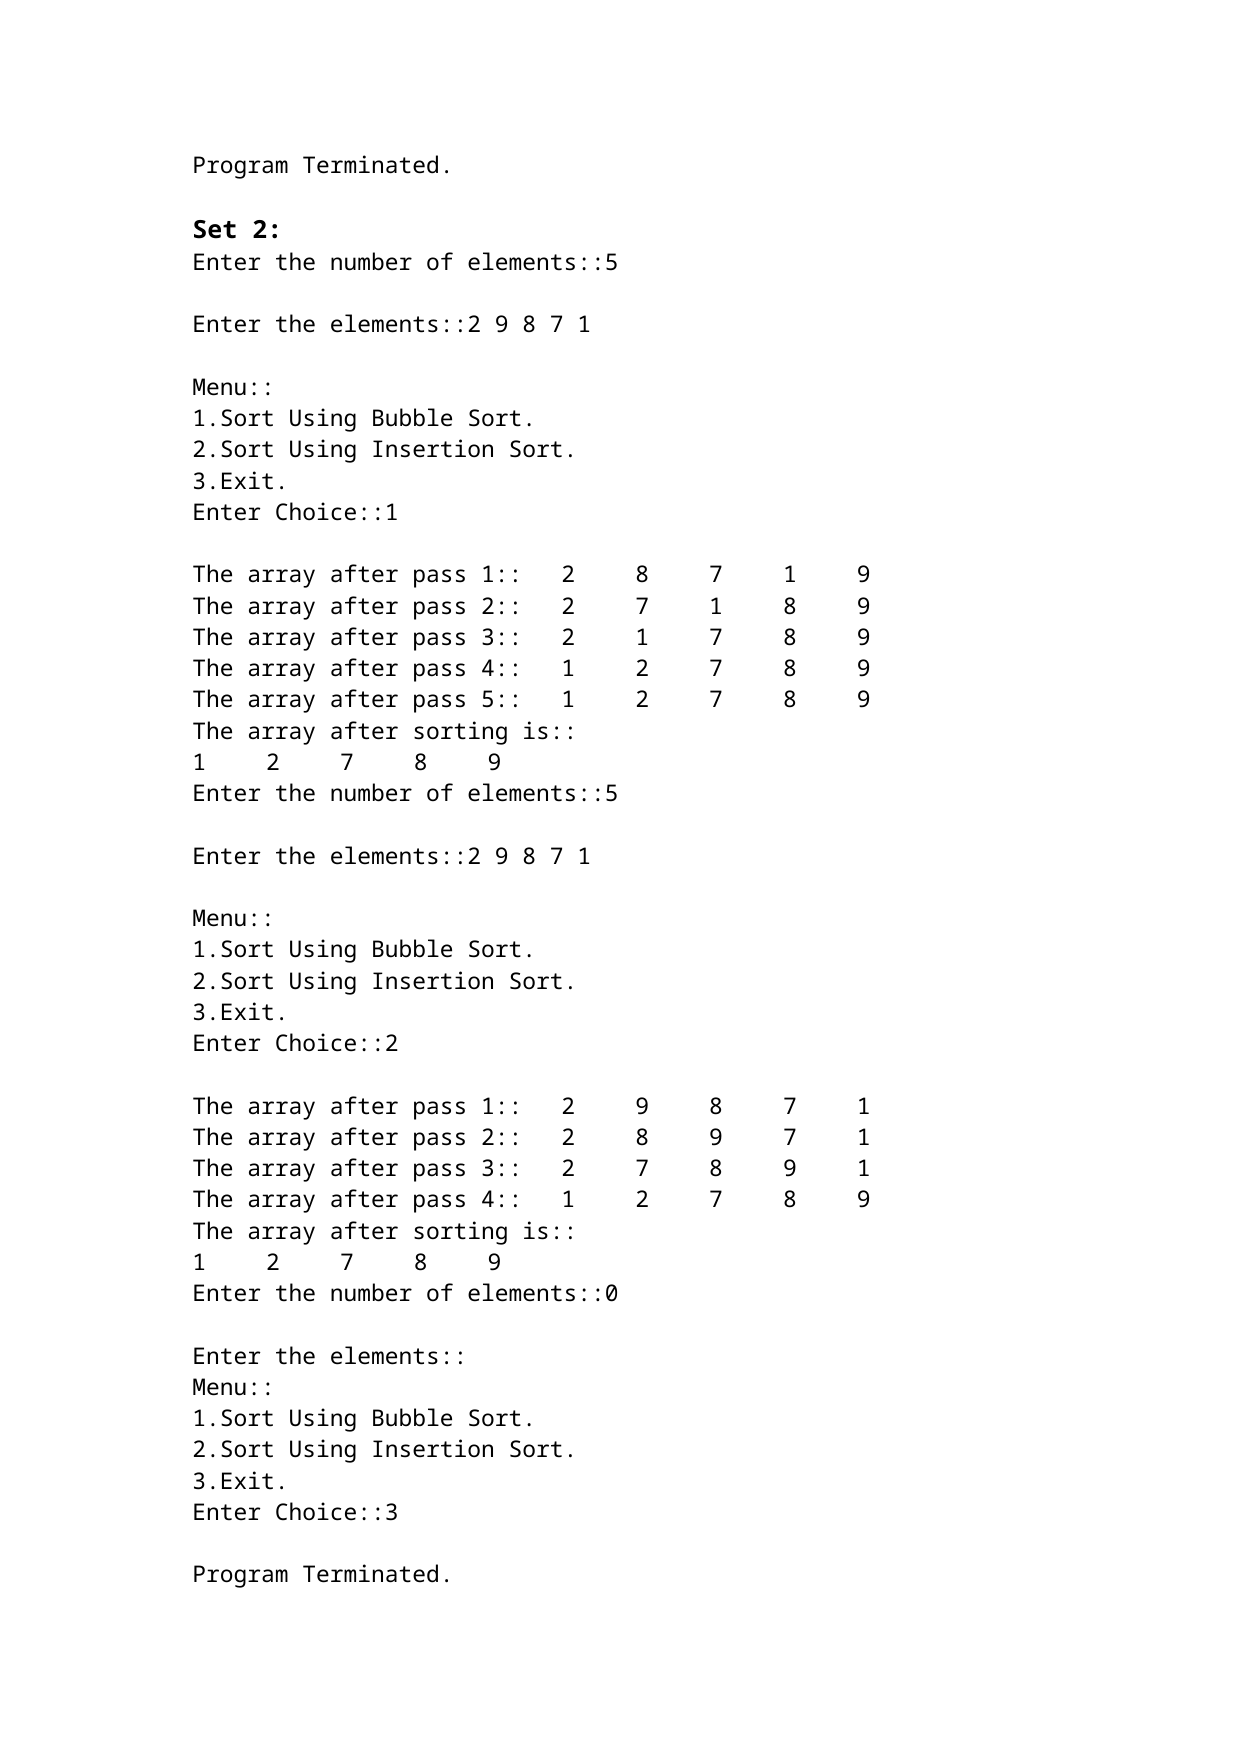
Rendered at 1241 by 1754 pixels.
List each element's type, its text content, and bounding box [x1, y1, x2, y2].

text The array after pass 2:: 2 8 9 7 1 [118, 1121, 1122, 1152]
text Menu:: [118, 1371, 1122, 1402]
text Enter the number of elements::0 [118, 1277, 1122, 1308]
text Enter the elements:: [118, 1340, 1122, 1371]
text The array after sorting is:: [118, 715, 1122, 746]
text Set 2: [118, 212, 1122, 246]
text 3.Exit. [118, 996, 1122, 1027]
text Enter the elements::2 9 8 7 1 [118, 840, 1122, 871]
text Program Terminated. [118, 149, 1122, 181]
text Menu:: [118, 902, 1122, 933]
text The array after pass 1:: 2 9 8 7 1 [118, 1090, 1122, 1121]
text 1.Sort Using Bubble Sort. [118, 1402, 1122, 1433]
text 3.Exit. [118, 1465, 1122, 1496]
text The array after sorting is:: [118, 1215, 1122, 1246]
text 2.Sort Using Insertion Sort. [118, 965, 1122, 996]
text Program Terminated. [118, 1558, 1122, 1590]
text 3.Exit. [118, 465, 1122, 496]
text The array after pass 2:: 2 7 1 8 9 [118, 590, 1122, 621]
text Enter the number of elements::5 [118, 246, 1122, 277]
text The array after pass 3:: 2 7 8 9 1 [118, 1152, 1122, 1183]
text 1.Sort Using Bubble Sort. [118, 933, 1122, 965]
text Enter Choice::1 [118, 496, 1122, 527]
text Enter Choice::2 [118, 1027, 1122, 1058]
text Enter the number of elements::5 [118, 777, 1122, 808]
text The array after pass 3:: 2 1 7 8 9 [118, 621, 1122, 652]
text Enter Choice::3 [118, 1496, 1122, 1527]
text The array after pass 5:: 1 2 7 8 9 [118, 683, 1122, 715]
text 2.Sort Using Insertion Sort. [118, 433, 1122, 465]
text 1 2 7 8 9 [118, 1246, 1122, 1277]
text 1 2 7 8 9 [118, 746, 1122, 777]
text 2.Sort Using Insertion Sort. [118, 1433, 1122, 1465]
text The array after pass 1:: 2 8 7 1 9 [118, 558, 1122, 590]
text The array after pass 4:: 1 2 7 8 9 [118, 652, 1122, 683]
text Enter the elements::2 9 8 7 1 [118, 308, 1122, 340]
text 1.Sort Using Bubble Sort. [118, 402, 1122, 433]
text The array after pass 4:: 1 2 7 8 9 [118, 1183, 1122, 1215]
text Menu:: [118, 371, 1122, 402]
